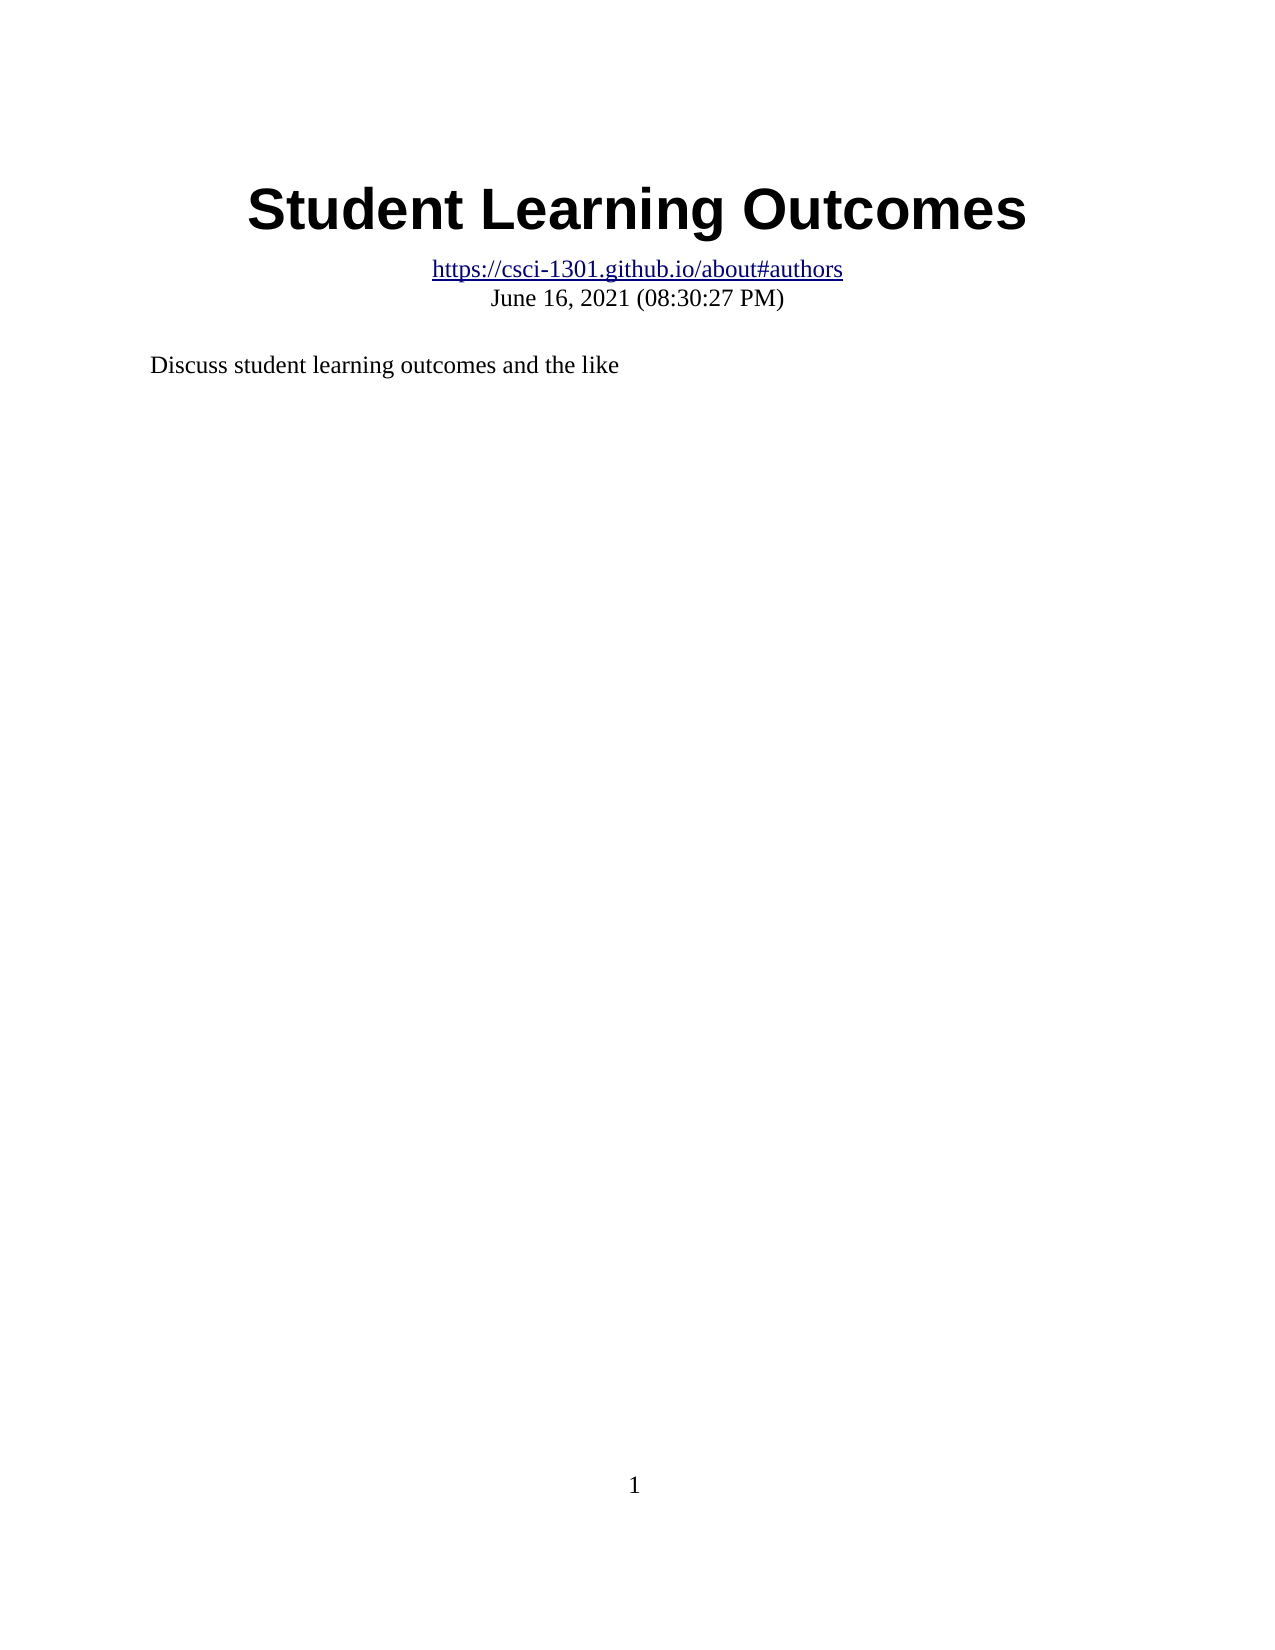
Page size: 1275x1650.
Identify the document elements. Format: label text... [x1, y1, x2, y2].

text https://csci-1301.github.io/about#authors [150, 254, 1125, 283]
text Discuss student learning outcomes and the like [150, 350, 1125, 378]
text June 16, 2021 (08:30:27 PM) [150, 283, 1125, 312]
title Student Learning Outcomes [150, 175, 1125, 242]
